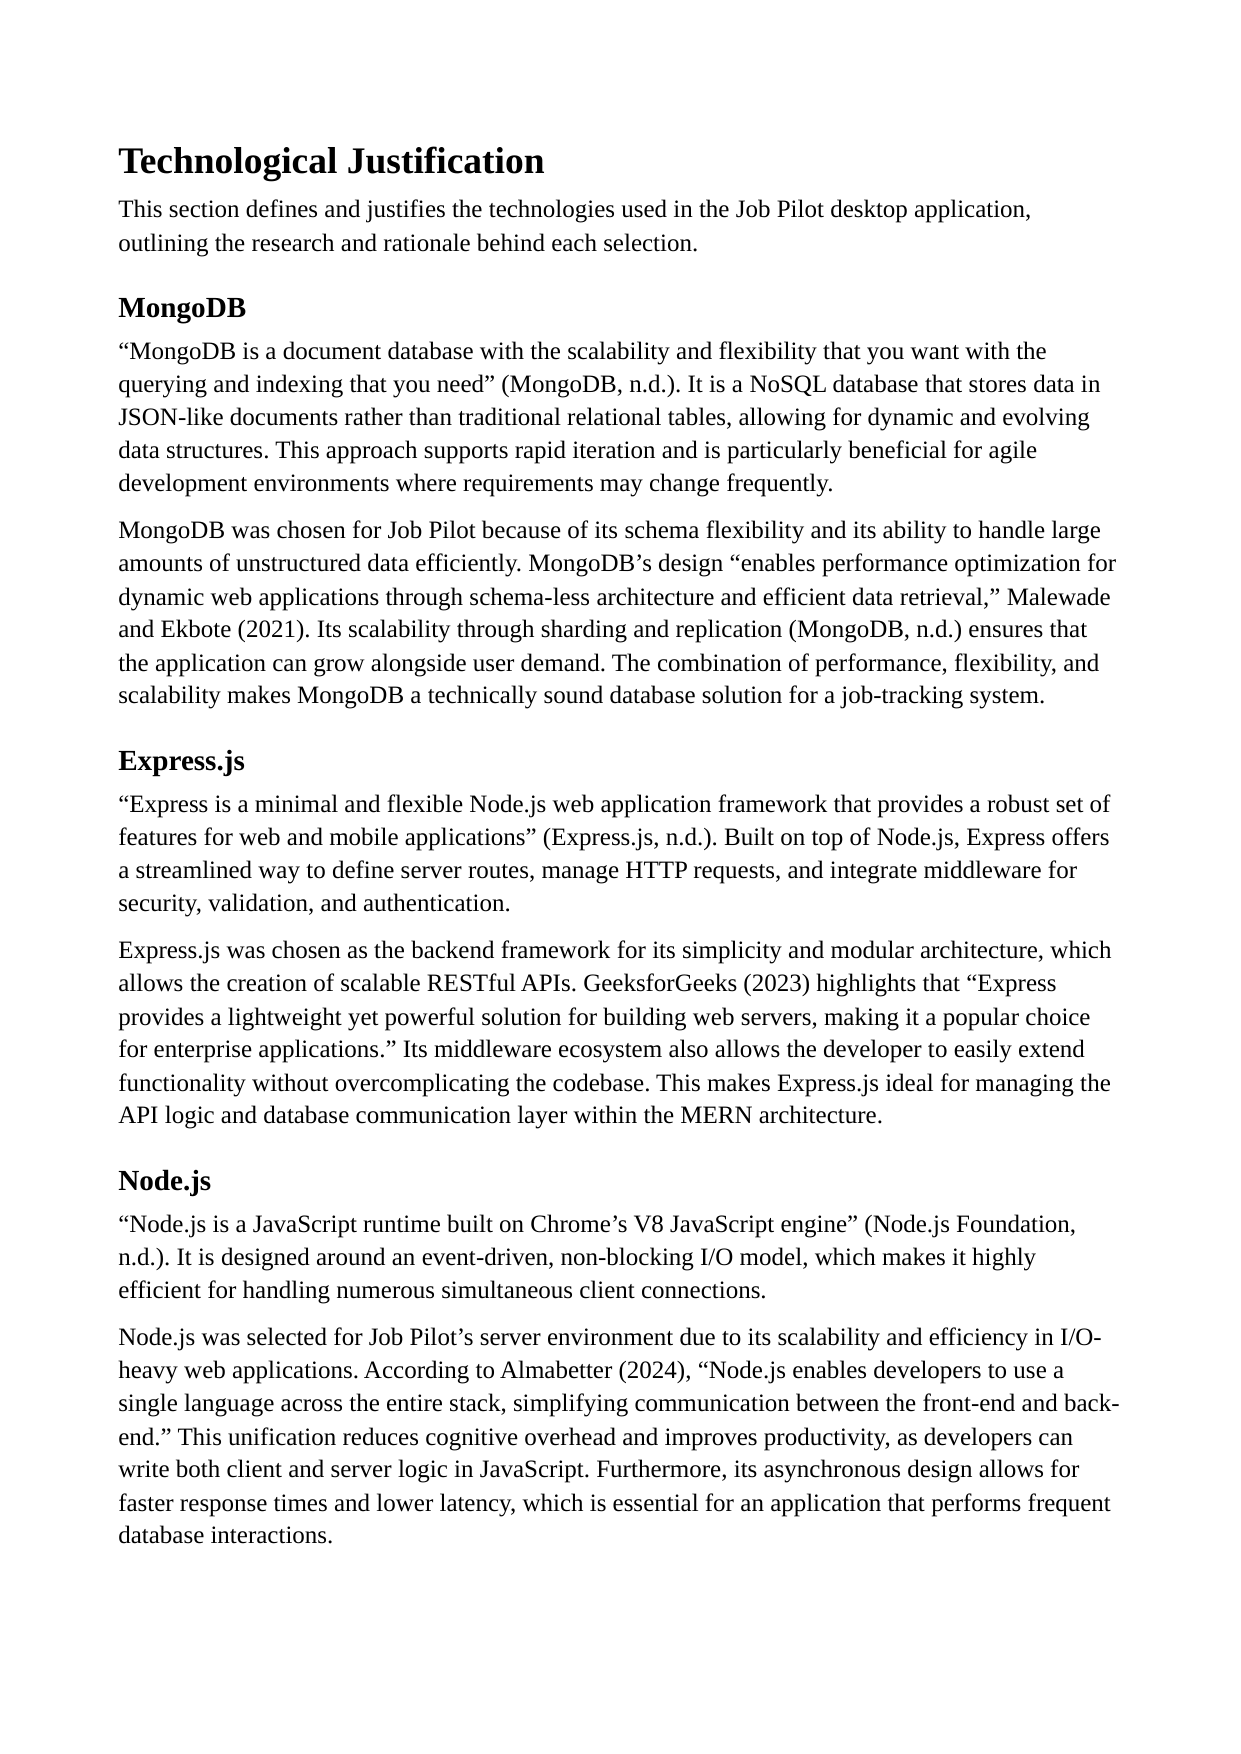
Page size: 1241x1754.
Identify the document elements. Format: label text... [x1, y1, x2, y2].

subtitle Technological Justification [118, 139, 1122, 182]
text “Node.js is a JavaScript runtime built on Chrome’s V8 JavaScript engine” (Node.js Foundation, n.d.). It is designed around an event-driven, non-blocking I/O model, which makes it highly efficient for handling numerous simultaneous client connections. [118, 1209, 1122, 1304]
text Node.js was selected for Job Pilot’s server environment due to its scalability and efficiency in I/O-heavy web applications. According to Almabetter (2024), “Node.js enables developers to use a single language across the entire stack, simplifying communication between the front-end and back-end.” This unification reduces cognitive overhead and improves productivity, as developers can write both client and server logic in JavaScript. Furthermore, its asynchronous design allows for faster response times and lower latency, which is essential for an application that performs frequent database interactions. [118, 1322, 1122, 1549]
text “Express is a minimal and flexible Node.js web application framework that provides a robust set of features for web and mobile applications” (Express.js, n.d.). Built on top of Node.js, Express offers a streamlined way to define server routes, manage HTTP requests, and integrate middleware for security, validation, and authentication. [118, 789, 1122, 917]
subtitle MongoDB [118, 290, 1122, 323]
text This section defines and justifies the technologies used in the Job Pilot desktop application, outlining the research and rationale behind each selection. [118, 194, 1122, 256]
text MongoDB was chosen for Job Pilot because of its schema flexibility and its ability to handle large amounts of unstructured data efficiently. MongoDB’s design “enables performance optimization for dynamic web applications through schema-less architecture and efficient data retrieval,” Malewade and Ekbote (2021). Its scalability through sharding and replication (MongoDB, n.d.) ensures that the application can grow alongside user demand. The combination of performance, flexibility, and scalability makes MongoDB a technically sound database solution for a job-tracking system. [118, 516, 1122, 709]
text “MongoDB is a document database with the scalability and flexibility that you want with the querying and indexing that you need” (MongoDB, n.d.). It is a NoSQL database that stores data in JSON-like documents rather than traditional relational tables, allowing for dynamic and evolving data structures. This approach supports rapid iteration and is particularly beneficial for agile development environments where requirements may change frequently. [118, 336, 1122, 497]
subtitle Node.js [118, 1163, 1122, 1196]
text Express.js was chosen as the backend framework for its simplicity and modular architecture, which allows the creation of scalable RESTful APIs. GeeksforGeeks (2023) highlights that “Express provides a lightweight yet powerful solution for building web servers, making it a popular choice for enterprise applications.” Its middleware ecosystem also allows the developer to easily extend functionality without overcomplicating the codebase. This makes Express.js ideal for managing the API logic and database communication layer within the MERN architecture. [118, 936, 1122, 1129]
subtitle Express.js [118, 743, 1122, 776]
